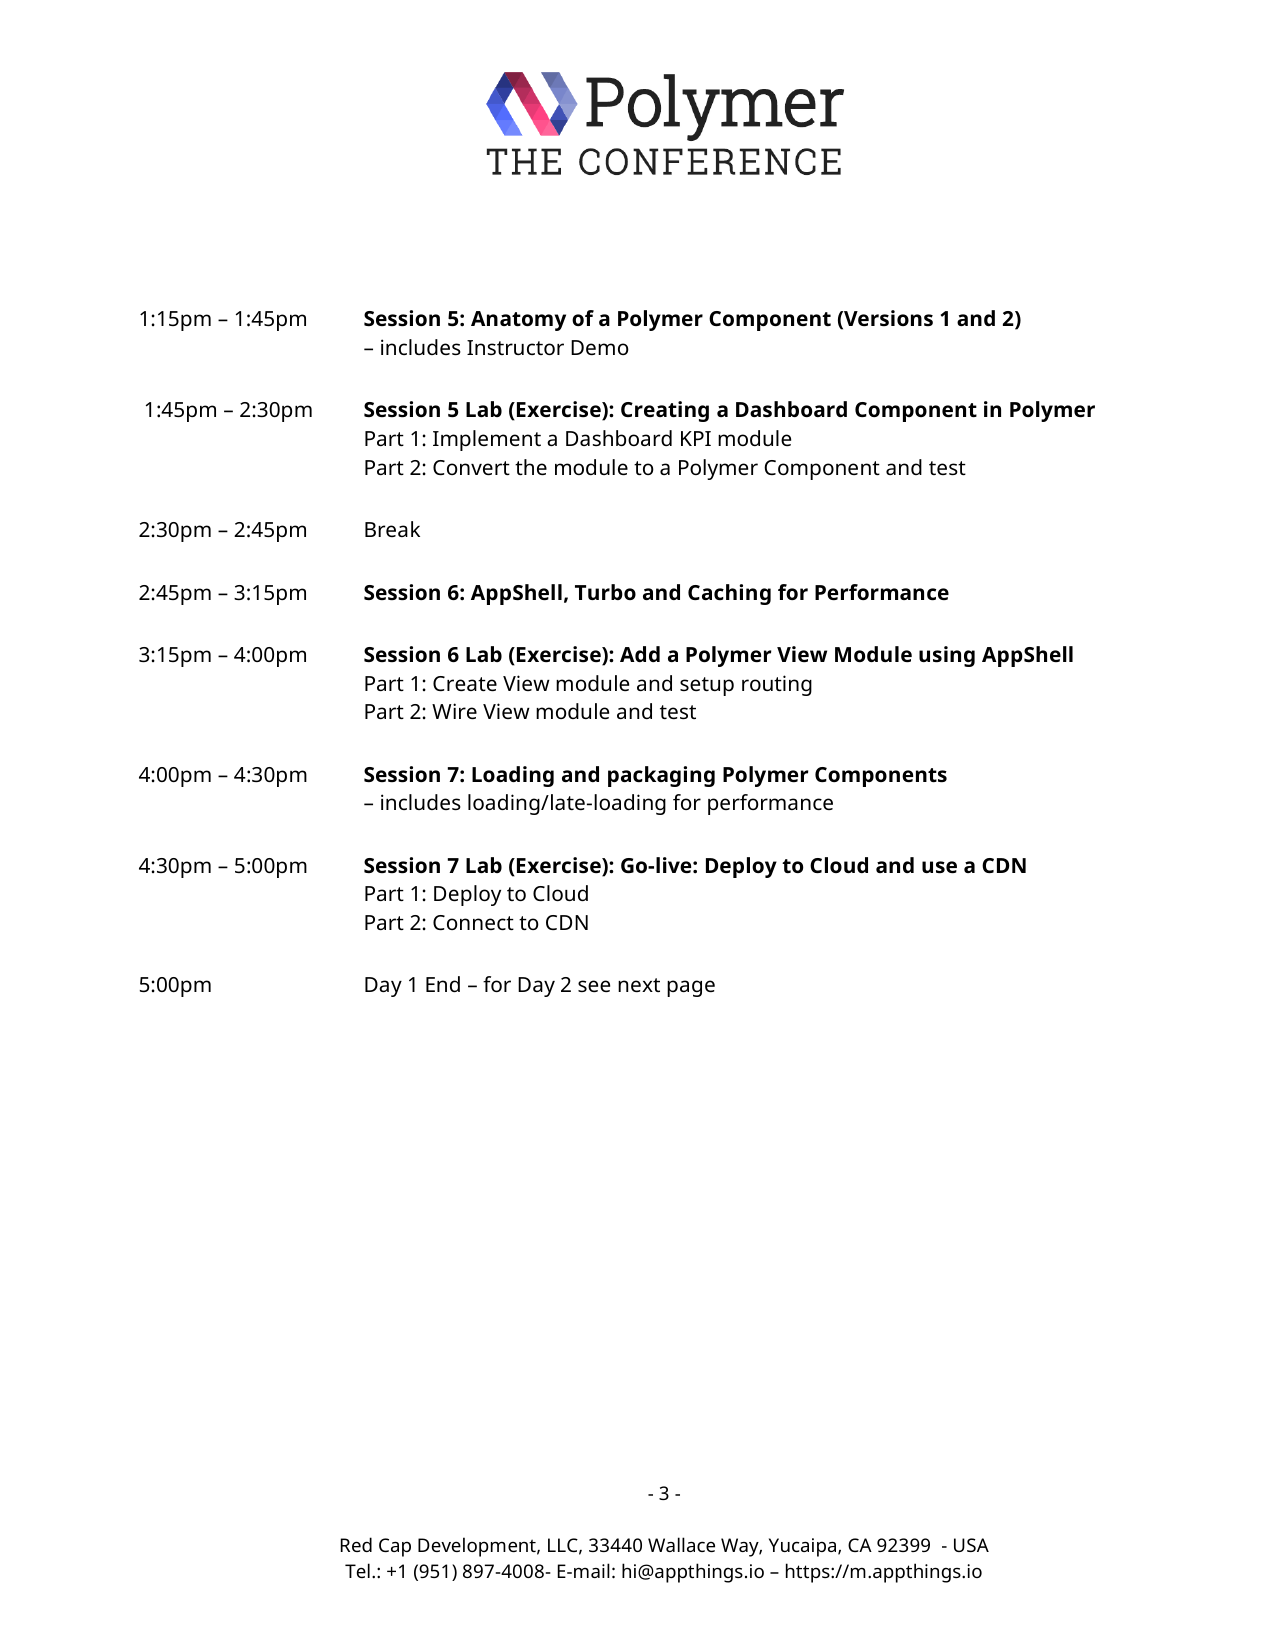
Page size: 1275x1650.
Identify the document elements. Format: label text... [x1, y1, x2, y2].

picture [476, 67, 852, 185]
text 4:30pm – 5:00pm Session 7 Lab (Exercise): Go-live: Deploy to Cloud and use a CDN [138, 851, 1190, 879]
text – includes Instructor Demo [138, 333, 1190, 361]
text Part 1: Deploy to Cloud Part 2: Connect to CDN [138, 879, 1190, 936]
text 2:45pm – 3:15pm Session 6: AppShell, Turbo and Caching for Performance [138, 577, 1190, 606]
text 2:30pm – 2:45pm Break [138, 515, 1190, 577]
text 5:00pm Day 1 End – for Day 2 see next page [138, 970, 1190, 999]
text 4:00pm – 4:30pm Session 7: Loading and packaging Polymer Components – includes loading/late-loading for performance [138, 759, 1190, 817]
text 1:45pm – 2:30pm Session 5 Lab (Exercise): Creating a Dashboard Component in Polymer Part 1: Implement a Dashboard KPI module Part 2: Convert the module to a Polymer Component and test [138, 395, 1190, 481]
text 3:15pm – 4:00pm Session 6 Lab (Exercise): Add a Polymer View Module using AppShell Part 1: Create View module and setup routing Part 2: Wire View module and test [138, 640, 1190, 726]
text 1:15pm – 1:45pm Session 5: Anatomy of a Polymer Component (Versions 1 and 2) [138, 304, 1190, 333]
